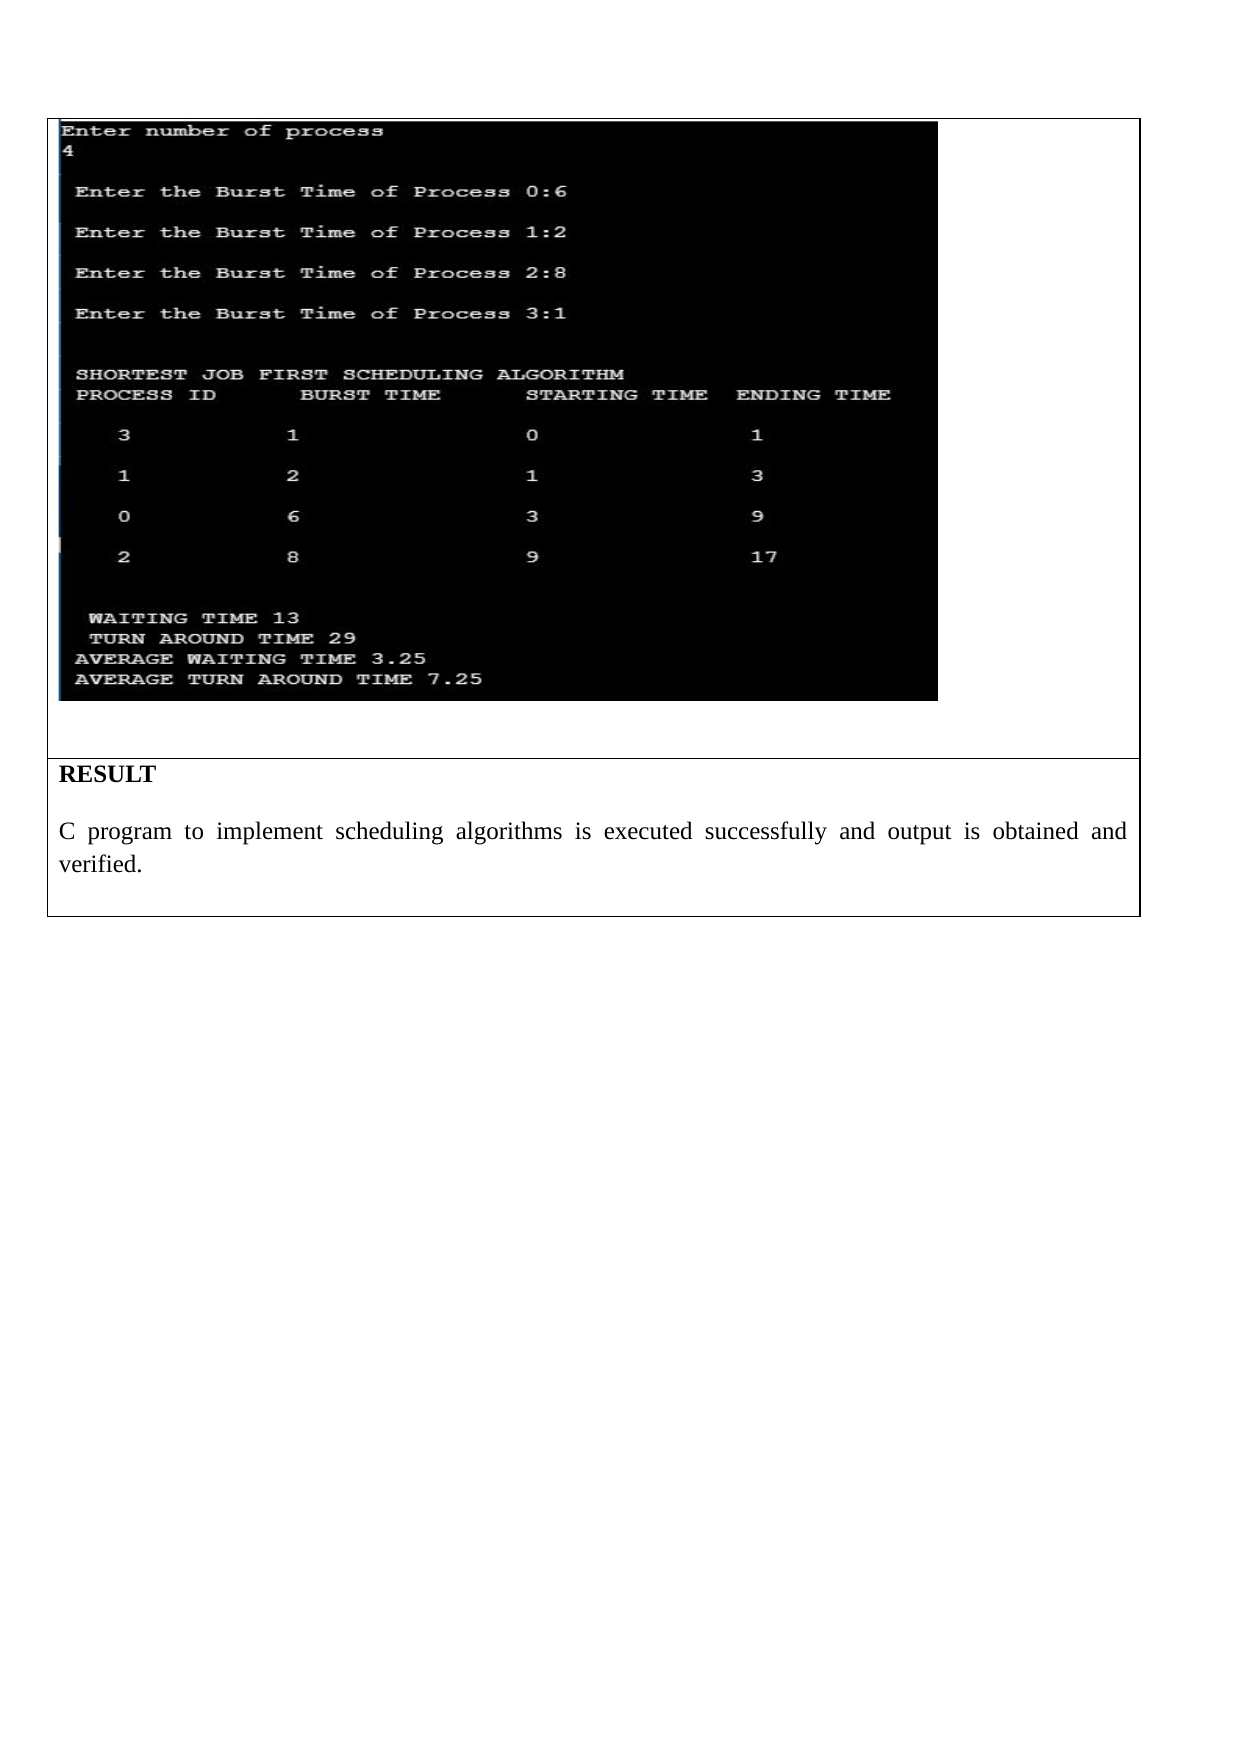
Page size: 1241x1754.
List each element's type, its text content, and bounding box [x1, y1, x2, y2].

table_cell RESULT C program to implement scheduling algorithms is executed successfully and output is obtained and verified. [48, 759, 1139, 916]
table_cell [48, 119, 1139, 758]
picture [58, 119, 938, 701]
